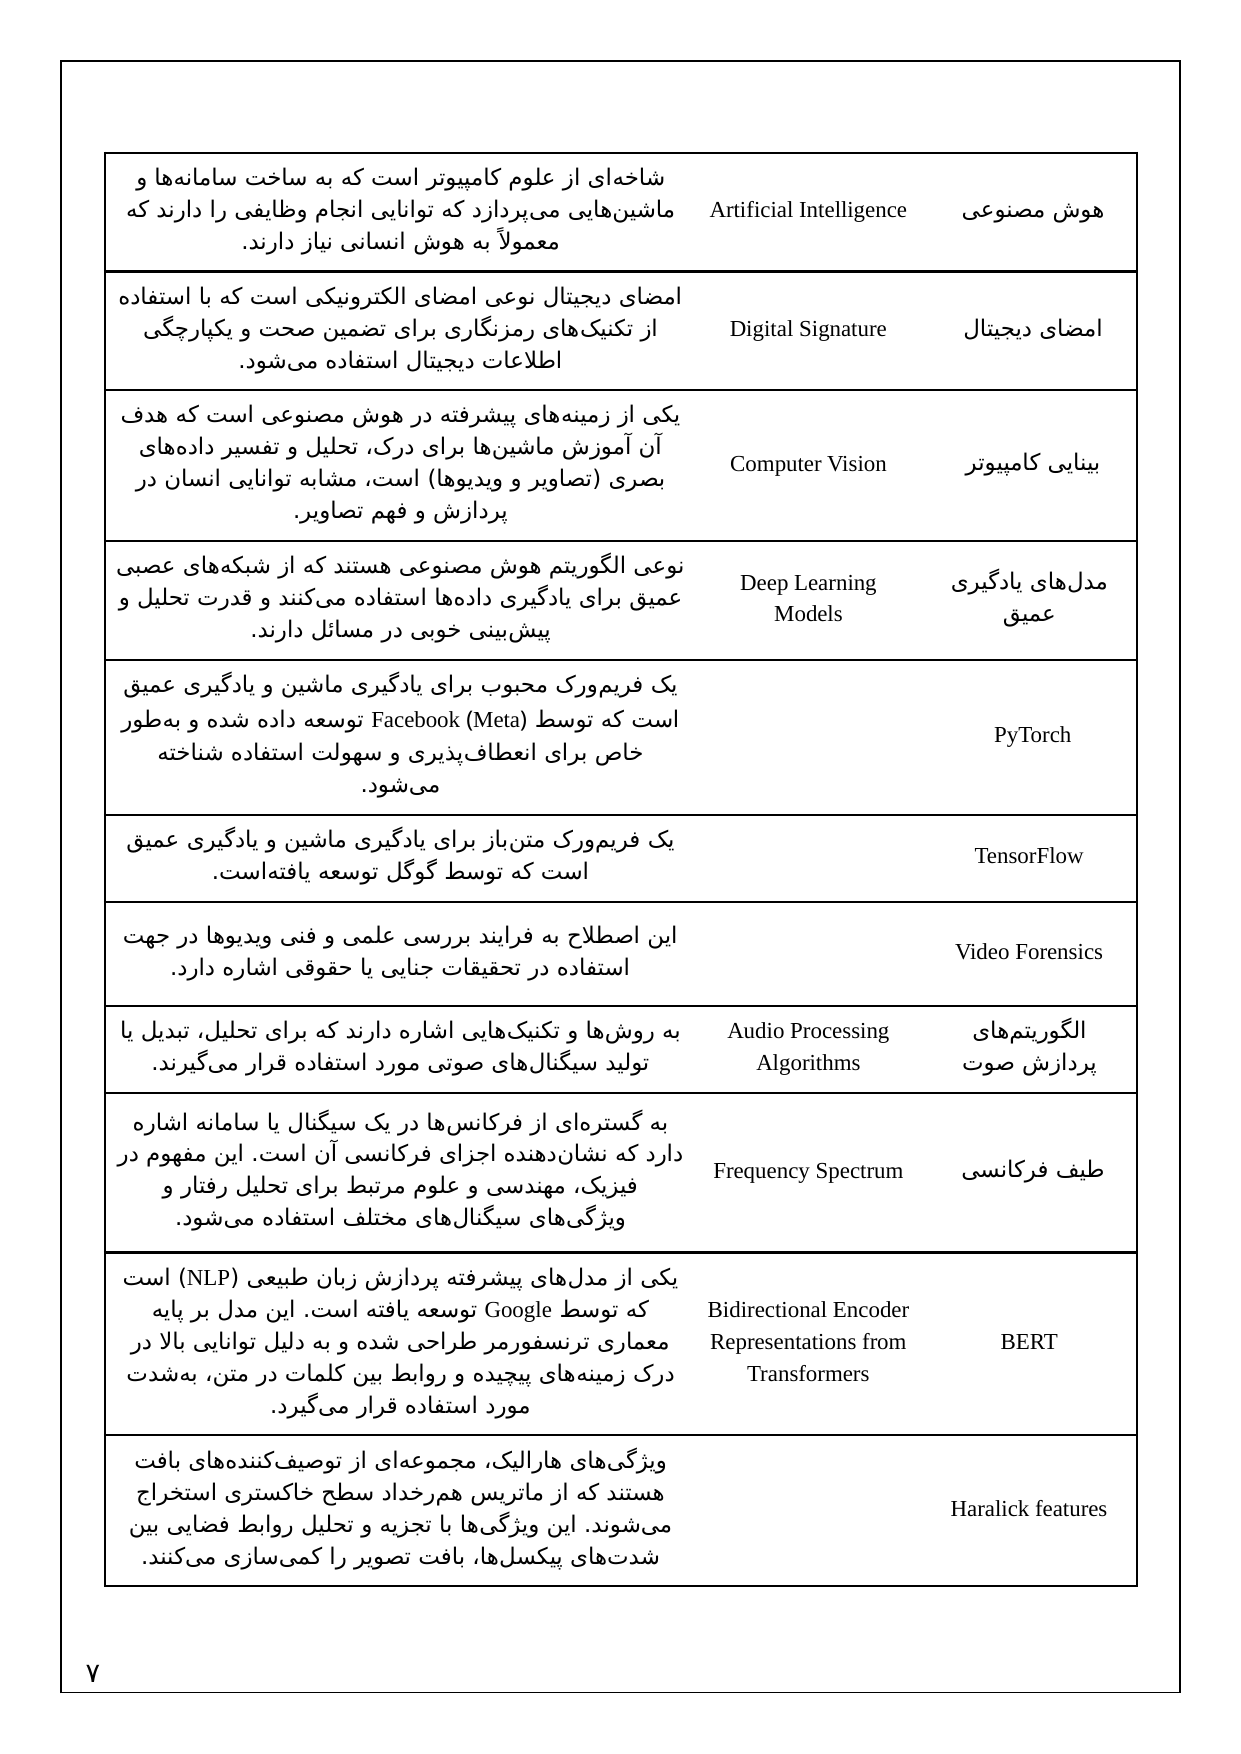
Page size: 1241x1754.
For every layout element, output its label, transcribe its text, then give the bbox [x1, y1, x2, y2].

table_cell هوش مصنوعی [921, 154, 1136, 270]
table_cell الگوریتم‌های پردازش صوت [921, 1007, 1136, 1092]
table_cell نوعی الگوریتم هوش مصنوعی هستند که از شبکه‌های عصبی عمیق برای یادگیری داده‌ها استفاده می‌کنند و قدرت تحلیل و پیش‌بینی خوبی در مسائل دارند. [106, 542, 696, 658]
table_cell طیف فرکانسی [921, 1094, 1136, 1251]
table_cell BERT [921, 1254, 1136, 1434]
table_cell [696, 816, 921, 901]
table_cell Audio Processing Algorithms [696, 1007, 921, 1092]
table_cell [696, 661, 921, 814]
table_cell یکی از مدل‌های پیشرفته پردازش زبان طبیعی (NLP) است که توسط Google توسعه یافته است. این مدل بر پایه معماری ترنسفورمر طراحی شده و به دلیل توانایی بالا در درک زمینه‌های پیچیده و روابط بین کلمات در متن، به‌شدت مورد استفاده قرار می‌گیرد. [106, 1254, 696, 1434]
table_cell Computer Vision [696, 391, 921, 540]
table_cell یکی از زمینه‌های پیشرفته در هوش مصنوعی است که هدف آن آموزش ماشین‌ها برای درک، تحلیل و تفسیر داده‌های بصری (تصاویر و ویدیوها) است، مشابه توانایی انسان در پردازش و فهم تصاویر. [106, 391, 696, 540]
table_cell امضای دیجیتال نوعی امضای الکترونیکی است که با استفاده از تکنیک‌های رمزنگاری برای تضمین صحت و یکپارچگی اطلاعات دیجیتال استفاده می‌شود. [106, 273, 696, 389]
table_cell به روش‌ها و تکنیک‌هایی اشاره دارند که برای تحلیل، تبدیل یا تولید سیگنال‌های صوتی مورد استفاده قرار می‌گیرند. [106, 1007, 696, 1092]
table_cell امضای دیجیتال [921, 273, 1136, 389]
table_cell مدل‌های یادگیری عمیق [921, 542, 1136, 658]
table_cell یک فریم‌ورک محبوب برای یادگیری ماشین و یادگیری عمیق است که توسط Facebook (Meta) توسعه داده شده و به‌طور خاص برای انعطاف‌پذیری و سهولت استفاده شناخته می‌شود. [106, 661, 696, 814]
table_cell به گستره‌ای از فرکانس‌ها در یک سیگنال یا سامانه اشاره دارد که نشان‌دهنده اجزای فرکانسی آن است. این مفهوم در فیزیک، مهندسی و علوم مرتبط برای تحلیل رفتار و ویژگی‌های سیگنال‌های مختلف استفاده می‌شود. [106, 1094, 696, 1251]
table_cell بینایی کامپیوتر [921, 391, 1136, 540]
table_cell Deep Learning Models [696, 542, 921, 658]
table_cell Bidirectional Encoder Representations from Transformers [696, 1254, 921, 1434]
table_cell ویژگی‌های هارالیک، مجموعه‌ای از توصیف‌کننده‌های بافت هستند که از ماتریس هم‌رخداد سطح خاکستری استخراج می‌شوند. این ویژگی‌ها با تجزیه و تحلیل روابط فضایی بین شدت‌های پیکسل‌ها، بافت تصویر را کمی‌سازی می‌کنند. [106, 1436, 696, 1585]
table_cell Frequency Spectrum [696, 1094, 921, 1251]
table_cell TensorFlow [921, 816, 1136, 901]
table_cell PyTorch [921, 661, 1136, 814]
table_cell این اصطلاح به فرایند بررسی علمی و فنی ویدیوها در جهت استفاده در تحقیقات جنایی یا حقوقی اشاره دارد. [106, 903, 696, 1005]
table_cell Artificial Intelligence [696, 154, 921, 270]
table_cell Video Forensics [921, 903, 1136, 1005]
table_cell یک فریم‌ورک متن‌باز برای یادگیری ماشین و یادگیری عمیق است که توسط گوگل توسعه یافته‌است. [106, 816, 696, 901]
table_cell [696, 1436, 921, 1585]
table_cell Digital Signature [696, 273, 921, 389]
table_cell [696, 903, 921, 1005]
table_cell Haralick features [921, 1436, 1136, 1585]
table_cell شاخه‌ای از علوم کامپیوتر است که به ساخت سامانه‌ها و ماشین‌هایی می‌پردازد که توانایی انجام وظایفی را دارند که معمولاً به هوش انسانی نیاز دارند. [106, 154, 696, 270]
